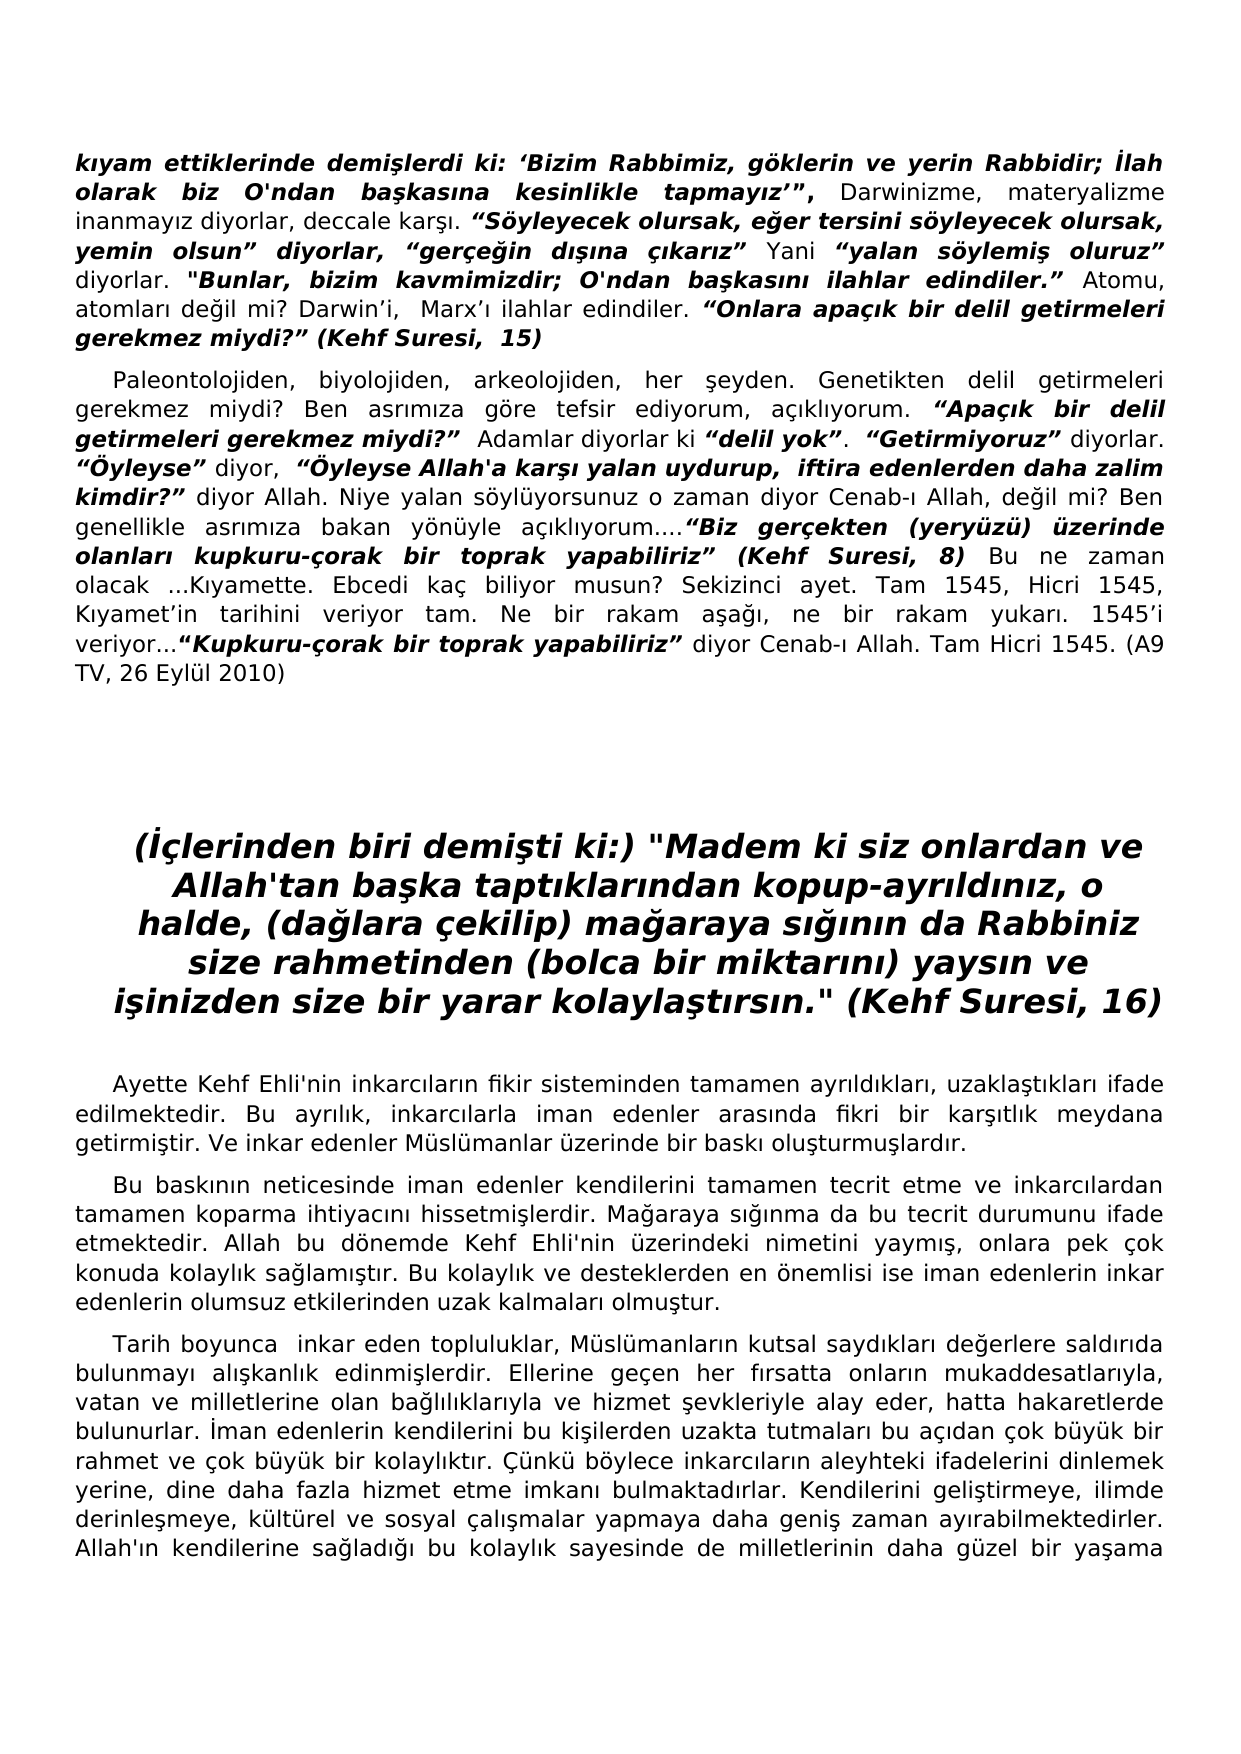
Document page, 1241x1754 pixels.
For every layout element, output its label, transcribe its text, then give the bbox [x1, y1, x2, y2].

text Tarih boyunca inkar eden topluluklar, Müslümanların kutsal saydıkları değerlere saldırıda bulunmayı alışkanlık edinmişlerdir. Ellerine geçen her fırsatta onların mukaddesatlarıyla, vatan ve milletlerine olan bağlılıklarıyla ve hizmet şevkleriyle alay eder, hatta hakaretlerde bulunurlar. İman edenlerin kendilerini bu kişilerden uzakta tutmaları bu açıdan çok büyük bir rahmet ve çok büyük bir kolaylıktır. Çünkü böylece inkarcıların aleyhteki ifadelerini dinlemek yerine, dine daha fazla hizmet etme imkanı bulmaktadırlar. Kendilerini geliştirmeye, ilimde derinleşmeye, kültürel ve sosyal çalışmalar yapmaya daha geniş zaman ayırabilmektedirler. Allah'ın kendilerine sağladığı bu kolaylık sayesinde de milletlerinin daha güzel bir yaşama [75, 1331, 1165, 1562]
text Ayette Kehf Ehli'nin inkarcıların fikir sisteminden tamamen ayrıldıkları, uzaklaştıkları ifade edilmektedir. Bu ayrılık, inkarcılarla iman edenler arasında fikri bir karşıtlık meydana getirmiştir. Ve inkar edenler Müslümanlar üzerinde bir baskı oluşturmuşlardır. [75, 1072, 1165, 1157]
text Bu baskının neticesinde iman edenler kendilerini tamamen tecrit etme ve inkarcılardan tamamen koparma ihtiyacını hissetmişlerdir. Mağaraya sığınma da bu tecrit durumunu ifade etmektedir. Allah bu dönemde Kehf Ehli'nin üzerindeki nimetini yaymış, onlara pek çok konuda kolaylık sağlamıştır. Bu kolaylık ve desteklerden en önemlisi ise iman edenlerin inkar edenlerin olumsuz etkilerinden uzak kalmaları olmuştur. [75, 1172, 1165, 1316]
subtitle (İçlerinden biri demişti ki:) "Madem ki siz onlardan ve Allah'tan başka taptıklarından kopup-ayrıldınız, o halde, (dağlara çekilip) mağaraya sığının da Rabbiniz size rahmetinden (bolca bir miktarını) yaysın ve işinizden size bir yarar kolaylaştırsın." (Kehf Suresi, 16) [112, 827, 1165, 1021]
text kıyam ettiklerinde demişlerdi ki: ‘Bizim Rabbimiz, göklerin ve yerin Rabbidir; İlah olarak biz O'ndan başkasına kesinlikle tapmayız’”, Darwinizme, materyalizme inanmayız diyorlar, deccale karşı. “Söyleyecek olursak, eğer tersini söyleyecek olursak, yemin olsun” diyorlar, “gerçeğin dışına çıkarız” Yani “yalan söylemiş oluruz” diyorlar. "Bunlar, bizim kavmimizdir; O'ndan başkasını ilahlar edindiler.” Atomu, atomları değil mi? Darwin’i, Marx’ı ilahlar edindiler. “Onlara apaçık bir delil getirmeleri gerekmez miydi?” (Kehf Suresi, 15) [75, 150, 1165, 352]
text Paleontolojiden, biyolojiden, arkeolojiden, her şeyden. Genetikten delil getirmeleri gerekmez miydi? Ben asrımıza göre tefsir ediyorum, açıklıyorum. “Apaçık bir delil getirmeleri gerekmez miydi?” Adamlar diyorlar ki “delil yok”. “Getirmiyoruz” diyorlar. “Öyleyse” diyor, “Öyleyse Allah'a karşı yalan uydurup, iftira edenlerden daha zalim kimdir?” diyor Allah. Niye yalan söylüyorsunuz o zaman diyor Cenab-ı Allah, değil mi? Ben genellikle asrımıza bakan yönüyle açıklıyorum....“Biz gerçekten (yeryüzü) üzerinde olanları kupkuru-çorak bir toprak yapabiliriz” (Kehf Suresi, 8) Bu ne zaman olacak ...Kıyamette. Ebcedi kaç biliyor musun? Sekizinci ayet. Tam 1545, Hicri 1545, Kıyamet’in tarihini veriyor tam. Ne bir rakam aşağı, ne bir rakam yukarı. 1545’i veriyor...“Kupkuru-çorak bir toprak yapabiliriz” diyor Cenab-ı Allah. Tam Hicri 1545. (A9 TV, 26 Eylül 2010) [75, 367, 1165, 687]
